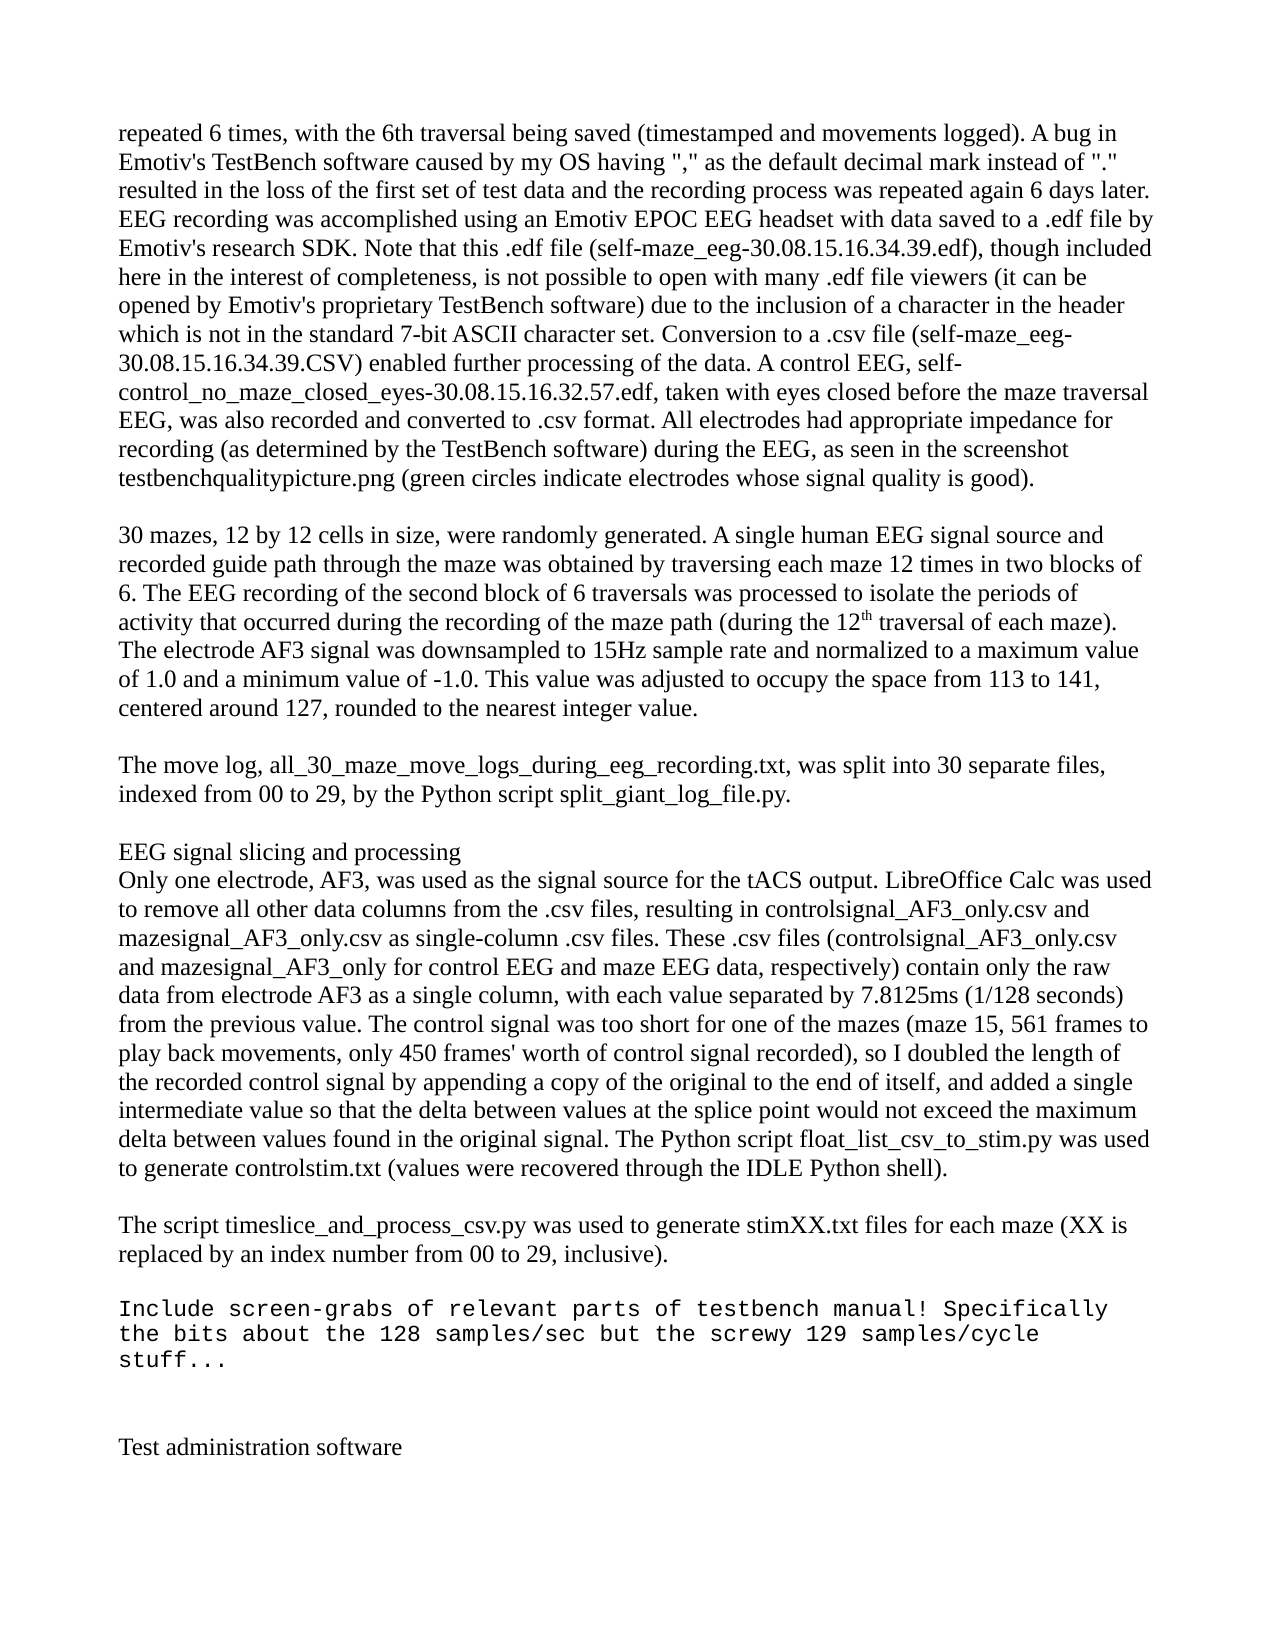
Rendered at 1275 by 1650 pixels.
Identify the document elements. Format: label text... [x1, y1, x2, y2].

text Only one electrode, AF3, was used as the signal source for the tACS output. LibreOffice Calc was used to remove all other data columns from the .csv files, resulting in controlsignal_AF3_only.csv and mazesignal_AF3_only.csv as single-column .csv files. These .csv files (controlsignal_AF3_only.csv and mazesignal_AF3_only for control EEG and maze EEG data, respectively) contain only the raw data from electrode AF3 as a single column, with each value separated by 7.8125ms (1/128 seconds) from the previous value. The control signal was too short for one of the mazes (maze 15, 561 frames to play back movements, only 450 frames' worth of control signal recorded), so I doubled the length of the recorded control signal by appending a copy of the original to the end of itself, and added a single intermediate value so that the delta between values at the splice point would not exceed the maximum delta between values found in the original signal. The Python script float_list_csv_to_stim.py was used to generate controlstim.txt (values were recovered through the IDLE Python shell). [118, 866, 1157, 1182]
text 30 mazes, 12 by 12 cells in size, were randomly generated. A single human EEG signal source and recorded guide path through the maze was obtained by traversing each maze 12 times in two blocks of 6. The EEG recording of the second block of 6 traversals was processed to isolate the periods of activity that occurred during the recording of the maze path (during the 12th traversal of each maze). The electrode AF3 signal was downsampled to 15Hz sample rate and normalized to a maximum value of 1.0 and a minimum value of -1.0. This value was adjusted to occupy the space from 113 to 141, centered around 127, rounded to the nearest integer value. [118, 521, 1157, 722]
text EEG signal slicing and processing [118, 837, 1157, 866]
text Test administration software [118, 1432, 1157, 1461]
text repeated 6 times, with the 6th traversal being saved (timestamped and movements logged). A bug in Emotiv's TestBench software caused by my OS having "," as the default decimal mark instead of "." resulted in the loss of the first set of test data and the recording process was repeated again 6 days later. EEG recording was accomplished using an Emotiv EPOC EEG headset with data saved to a .edf file by Emotiv's research SDK. Note that this .edf file (self-maze_eeg-30.08.15.16.34.39.edf), though included here in the interest of completeness, is not possible to open with many .edf file viewers (it can be opened by Emotiv's proprietary TestBench software) due to the inclusion of a character in the header which is not in the standard 7-bit ASCII character set. Conversion to a .csv file (self-maze_eeg-30.08.15.16.34.39.CSV) enabled further processing of the data. A control EEG, self-control_no_maze_closed_eyes-30.08.15.16.32.57.edf, taken with eyes closed before the maze traversal EEG, was also recorded and converted to .csv format. All electrodes had appropriate impedance for recording (as determined by the TestBench software) during the EEG, as seen in the screenshot testbenchqualitypicture.png (green circles indicate electrodes whose signal quality is good). [118, 118, 1157, 492]
text The move log, all_30_maze_move_logs_during_eeg_recording.txt, was split into 30 separate files, indexed from 00 to 29, by the Python script split_giant_log_file.py. [118, 751, 1157, 808]
text The script timeslice_and_process_csv.py was used to generate stimXX.txt files for each maze (XX is replaced by an index number from 00 to 29, inclusive). [118, 1211, 1157, 1268]
text Include screen-grabs of relevant parts of testbench manual! Specifically the bits about the 128 samples/sec but the screwy 129 samples/cycle stuff... [118, 1297, 1157, 1375]
